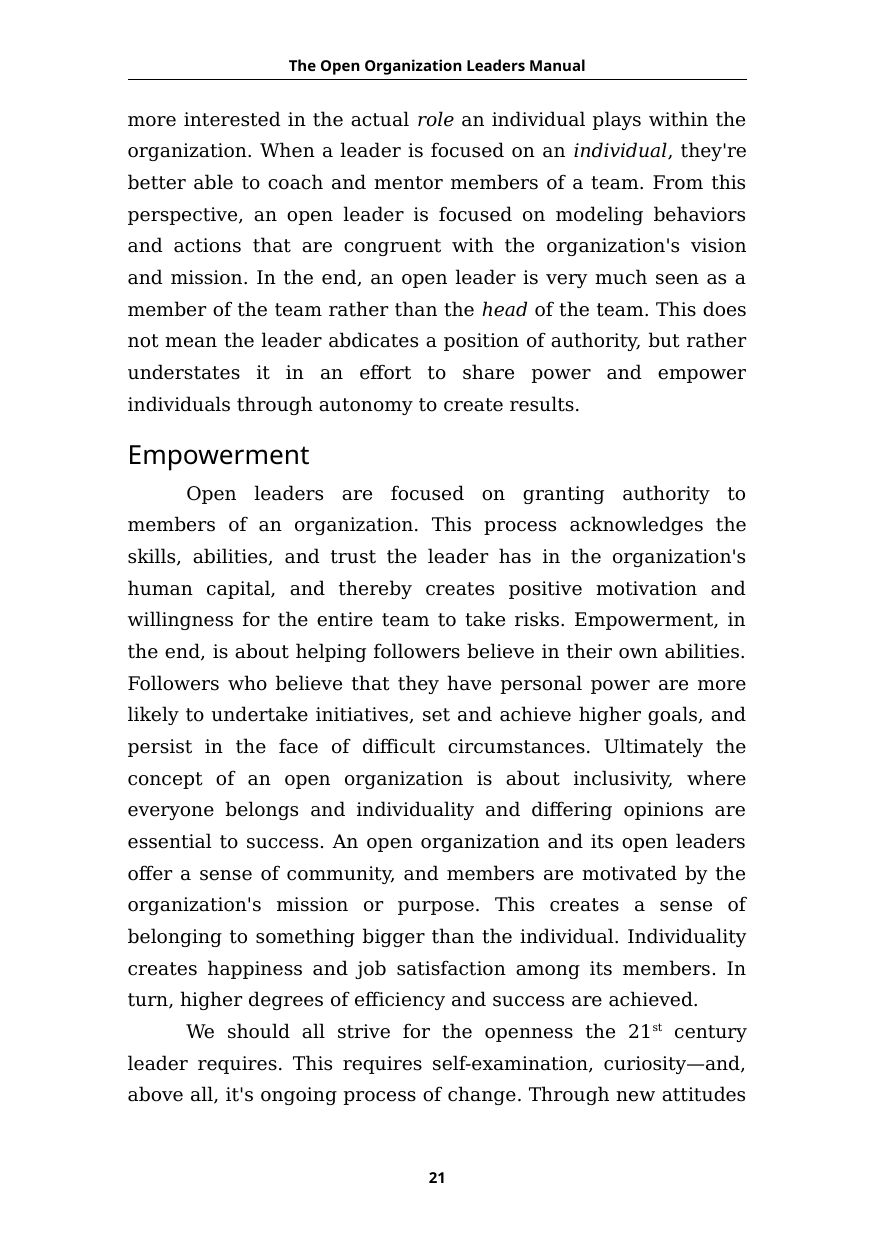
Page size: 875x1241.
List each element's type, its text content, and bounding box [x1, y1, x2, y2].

text more interested in the actual role an individual plays within the organization. When a leader is focused on an individual, they're better able to coach and mentor members of a team. From this perspective, an open leader is focused on modeling behaviors and actions that are congruent with the organization's vision and mission. In the end, an open leader is very much seen as a member of the team rather than the head of the team. This does not mean the leader abdicates a position of authority, but rather understates it in an effort to share power and empower individuals through autonomy to create results. [127, 109, 747, 416]
subtitle Empowerment [127, 440, 747, 470]
text Open leaders are focused on granting authority to members of an organization. This process acknowledges the skills, abilities, and trust the leader has in the organization's human capital, and thereby creates positive motivation and willingness for the entire team to take risks. Empowerment, in the end, is about helping followers believe in their own abilities. Followers who believe that they have personal power are more likely to undertake initiatives, set and achieve higher goals, and persist in the face of difficult circumstances. Ultimately the concept of an open organization is about inclusivity, where everyone belongs and individuality and differing opinions are essential to success. An open organization and its open leaders offer a sense of community, and members are motivated by the organization's mission or purpose. This creates a sense of belonging to something bigger than the individual. Individuality creates happiness and job satisfaction among its members. In turn, higher degrees of efficiency and success are achieved. [127, 483, 747, 1011]
text We should all strive for the openness the 21st century leader requires. This requires self-examination, curiosity—and, above all, it's ongoing process of change. Through new attitudes [127, 1021, 747, 1106]
